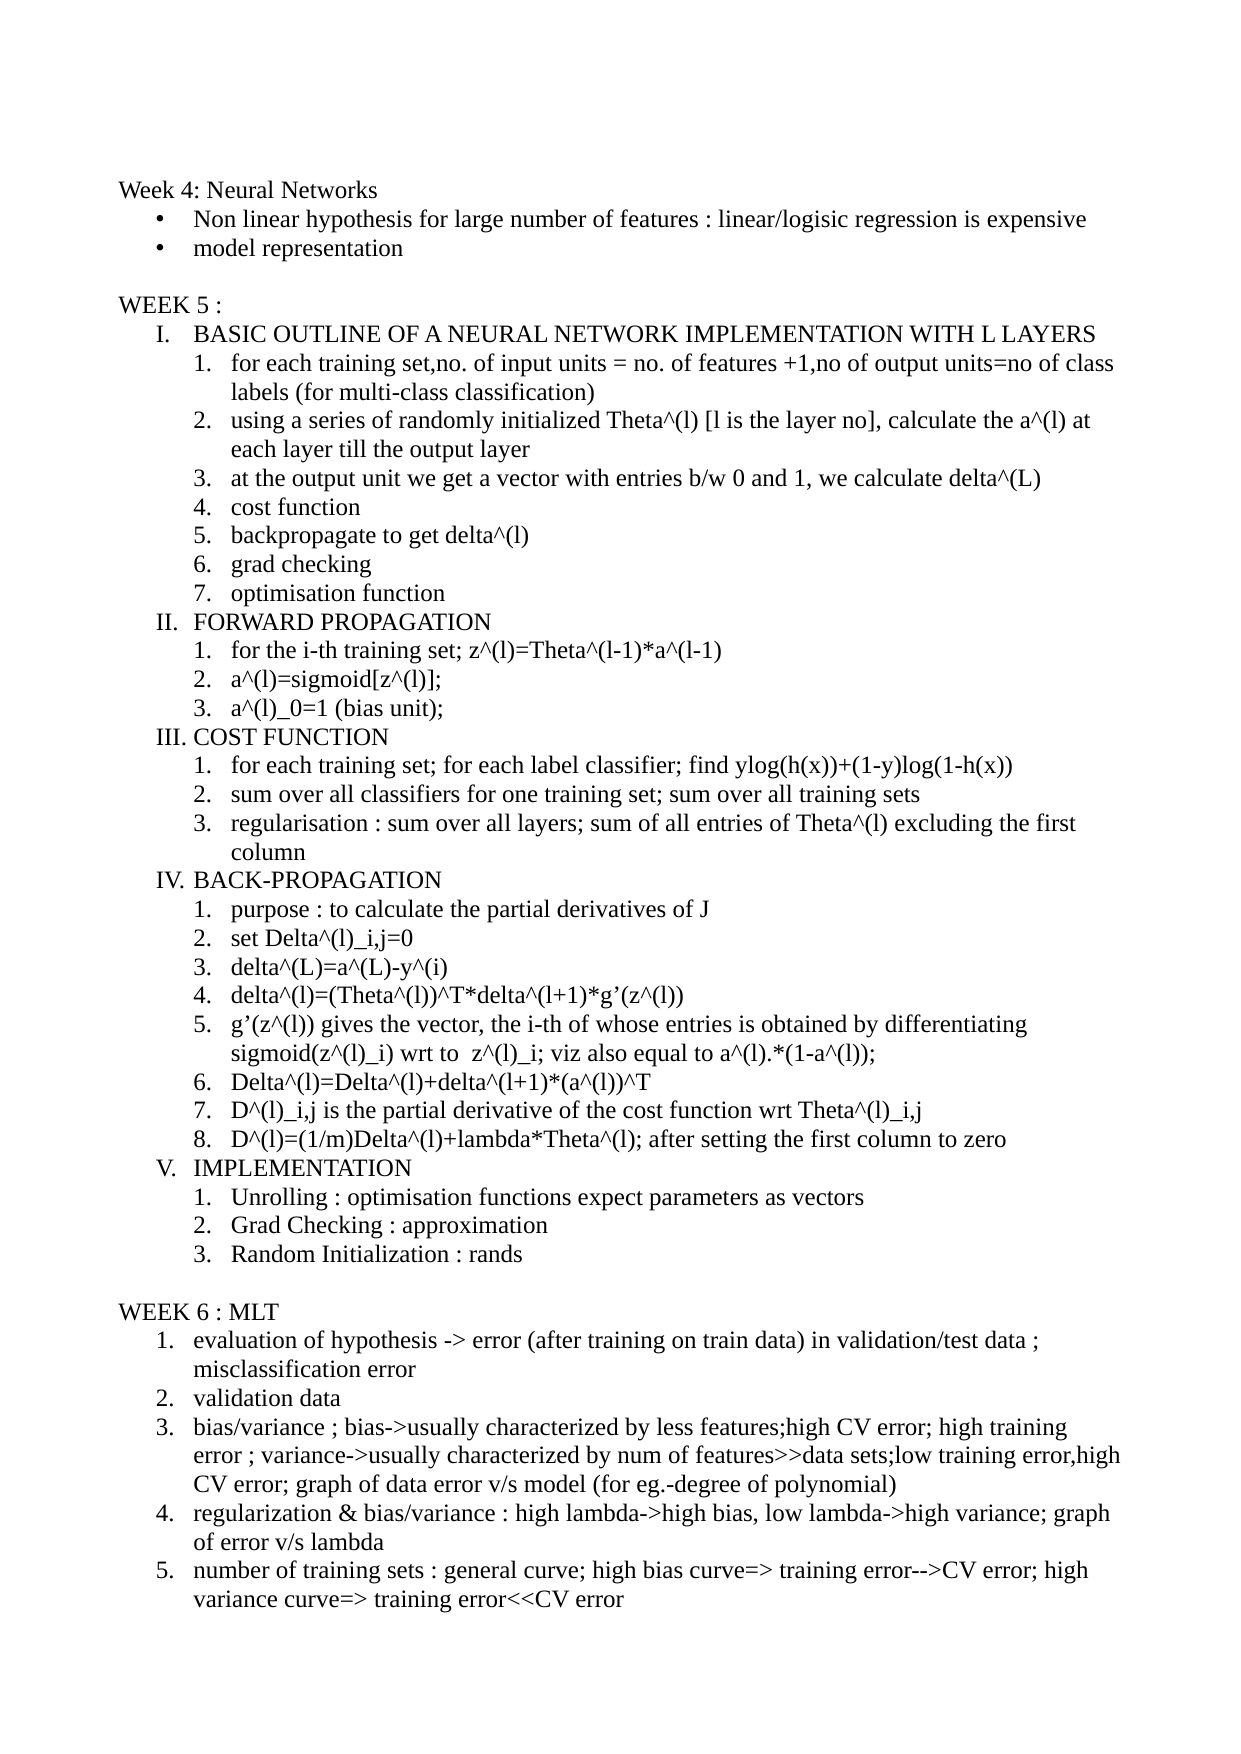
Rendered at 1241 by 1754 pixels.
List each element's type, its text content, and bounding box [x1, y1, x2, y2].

list regularization & bias/variance : high lambda->high bias, low lambda->high variance; graph of error v/s lambda [156, 1498, 1122, 1556]
list evaluation of hypothesis -> error (after training on train data) in validation/test data ; misclassification error [156, 1326, 1122, 1383]
list number of training sets : general curve; high bias curve=> training error-->CV error; high variance curve=> training error<<CV error [156, 1556, 1122, 1613]
list purpose : to calculate the partial derivatives of J [193, 894, 1122, 923]
list grad checking [193, 549, 1122, 578]
list Grad Checking : approximation [193, 1211, 1122, 1239]
list backpropagate to get delta^(l) [193, 521, 1122, 549]
list delta^(l)=(Theta^(l))^T*delta^(l+1)*g’(z^(l)) [193, 981, 1122, 1009]
list BASIC OUTLINE OF A NEURAL NETWORK IMPLEMENTATION WITH L LAYERS [156, 319, 1122, 348]
list for the i-th training set; z^(l)=Theta^(l-1)*a^(l-1) [193, 636, 1122, 664]
list using a series of randomly initialized Theta^(l) [l is the layer no], calculate the a^(l) at each layer till the output layer [193, 406, 1122, 463]
list for each training set; for each label classifier; find ylog(h(x))+(1-y)log(1-h(x)) [193, 751, 1122, 779]
list model representation [156, 233, 1122, 262]
list set Delta^(l)_i,j=0 [193, 923, 1122, 952]
list regularisation : sum over all layers; sum of all entries of Theta^(l) excluding the first column [193, 808, 1122, 866]
list Non linear hypothesis for large number of features : linear/logisic regression is expensive [156, 204, 1122, 233]
list a^(l)=sigmoid[z^(l)]; [193, 664, 1122, 693]
list Random Initialization : rands [193, 1239, 1122, 1268]
text WEEK 6 : MLT [118, 1297, 1122, 1326]
list Delta^(l)=Delta^(l)+delta^(l+1)*(a^(l))^T [193, 1067, 1122, 1096]
list delta^(L)=a^(L)-y^(i) [193, 952, 1122, 981]
list at the output unit we get a vector with entries b/w 0 and 1, we calculate delta^(L) [193, 463, 1122, 492]
text Week 4: Neural Networks [118, 176, 1122, 204]
list IMPLEMENTATION [156, 1153, 1122, 1182]
list Unrolling : optimisation functions expect parameters as vectors [193, 1182, 1122, 1211]
list a^(l)_0=1 (bias unit); [193, 693, 1122, 722]
list cost function [193, 492, 1122, 521]
list validation data [156, 1383, 1122, 1412]
list FORWARD PROPAGATION [156, 607, 1122, 636]
list optimisation function [193, 578, 1122, 607]
list for each training set,no. of input units = no. of features +1,no of output units=no of class labels (for multi-class classification) [193, 348, 1122, 406]
text WEEK 5 : [118, 291, 1122, 319]
list D^(l)_i,j is the partial derivative of the cost function wrt Theta^(l)_i,j [193, 1096, 1122, 1124]
list g’(z^(l)) gives the vector, the i-th of whose entries is obtained by differentiating sigmoid(z^(l)_i) wrt to z^(l)_i; viz also equal to a^(l).*(1-a^(l)); [193, 1009, 1122, 1067]
list bias/variance ; bias->usually characterized by less features;high CV error; high training error ; variance->usually characterized by num of features>>data sets;low training error,high CV error; graph of data error v/s model (for eg.-degree of polynomial) [156, 1412, 1122, 1498]
list D^(l)=(1/m)Delta^(l)+lambda*Theta^(l); after setting the first column to zero [193, 1124, 1122, 1153]
list sum over all classifiers for one training set; sum over all training sets [193, 779, 1122, 808]
list BACK-PROPAGATION [156, 866, 1122, 894]
list COST FUNCTION [156, 722, 1122, 751]
